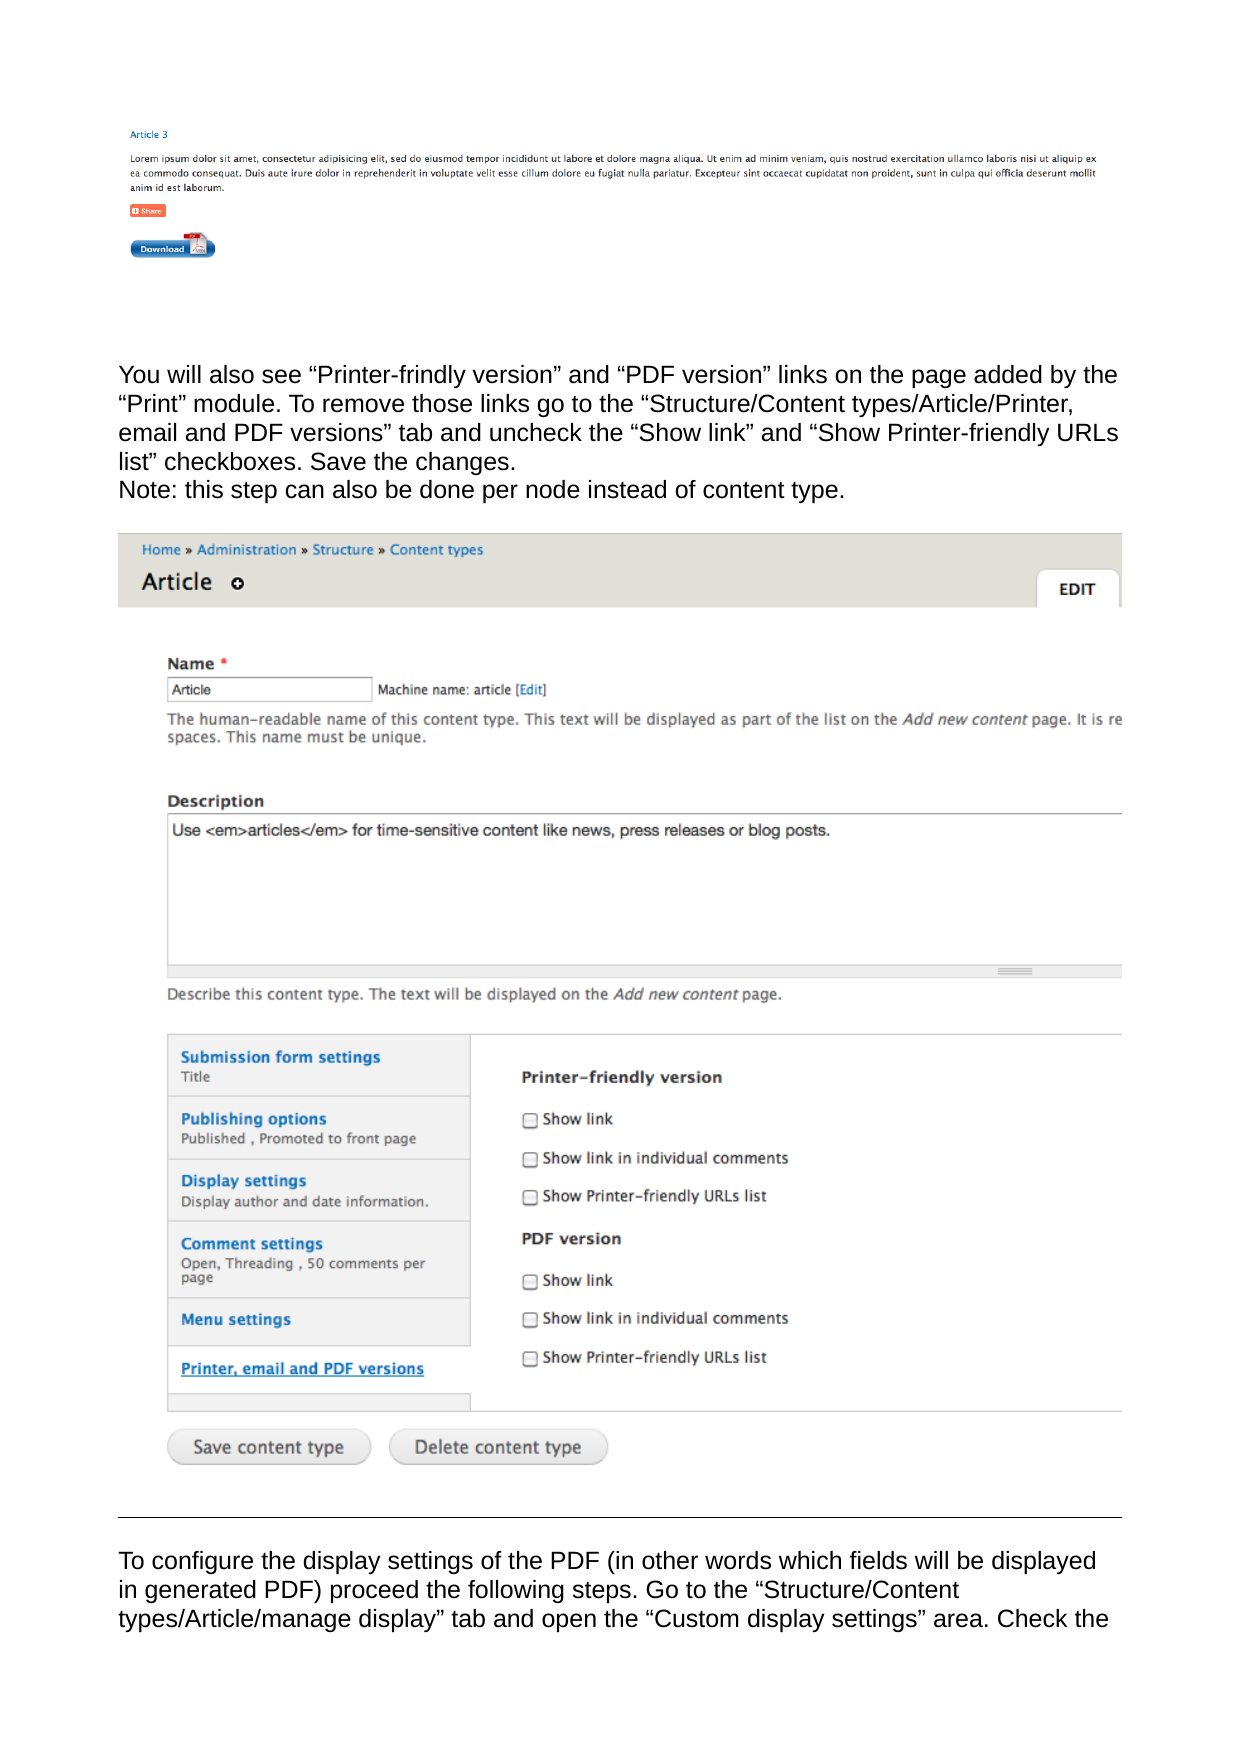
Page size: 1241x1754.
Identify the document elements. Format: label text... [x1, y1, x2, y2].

picture [118, 118, 1123, 275]
picture [118, 533, 1123, 1484]
text You will also see “Printer-frindly version” and “PDF version” links on the page added by the “Print” module. To remove those links go to the “Structure/Content types/Article/Printer, email and PDF versions” tab and uncheck the “Show link” and “Show Printer-friendly URLs list” checkboxes. Save the changes. [118, 361, 1122, 476]
text To configure the display settings of the PDF (in other words which fields will be displayed in generated PDF) proceed the following steps. Go to the “Structure/Content types/Article/manage display” tab and open the “Custom display settings” area. Check the [118, 1546, 1122, 1632]
text Note: this step can also be done per node instead of content type. [118, 476, 1122, 504]
